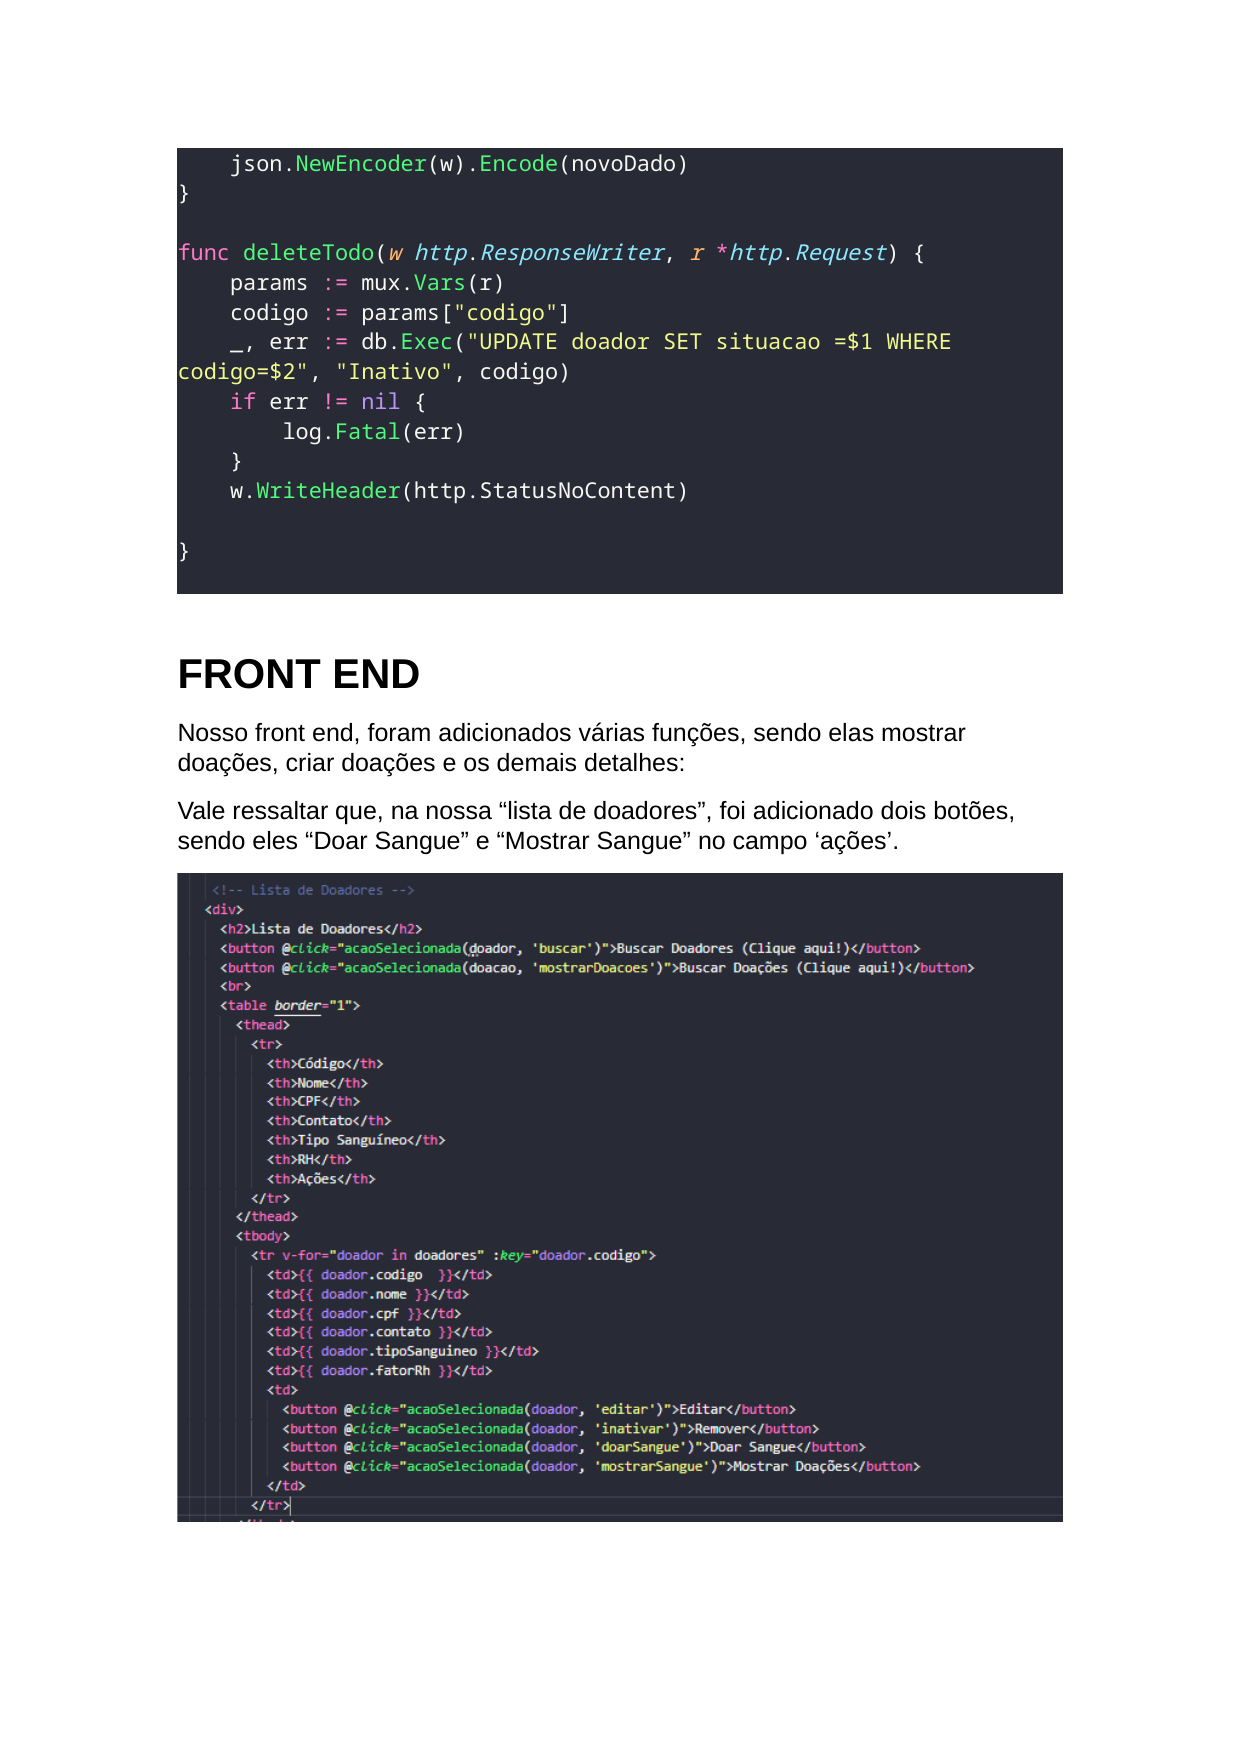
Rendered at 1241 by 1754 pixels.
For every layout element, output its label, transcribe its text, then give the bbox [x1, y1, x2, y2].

text } [177, 177, 1063, 207]
text log.Fatal(err) [177, 416, 1063, 446]
text json.NewEncoder(w).Encode(novoDado) [177, 148, 1063, 177]
text codigo := params["codigo"] [177, 297, 1063, 326]
text Vale ressaltar que, na nossa “lista de doadores”, foi adicionado dois botões, sendo eles “Doar Sangue” e “Mostrar Sangue” no campo ‘ações’. [177, 796, 1063, 855]
text } [177, 446, 1063, 475]
text FRONT END [177, 649, 1063, 697]
text if err != nil { [177, 386, 1063, 416]
text w.WriteHeader(http.StatusNoContent) [177, 475, 1063, 505]
text _, err := db.Exec("UPDATE doador SET situacao =$1 WHERE codigo=$2", "Inativo", codigo) [177, 326, 1063, 386]
text func deleteTodo(w http.ResponseWriter, r *http.Request) { [177, 237, 1063, 267]
text Nosso front end, foram adicionados várias funções, sendo elas mostrar doações, criar doações e os demais detalhes: [177, 717, 1063, 777]
text } [177, 535, 1063, 565]
text params := mux.Vars(r) [177, 267, 1063, 297]
